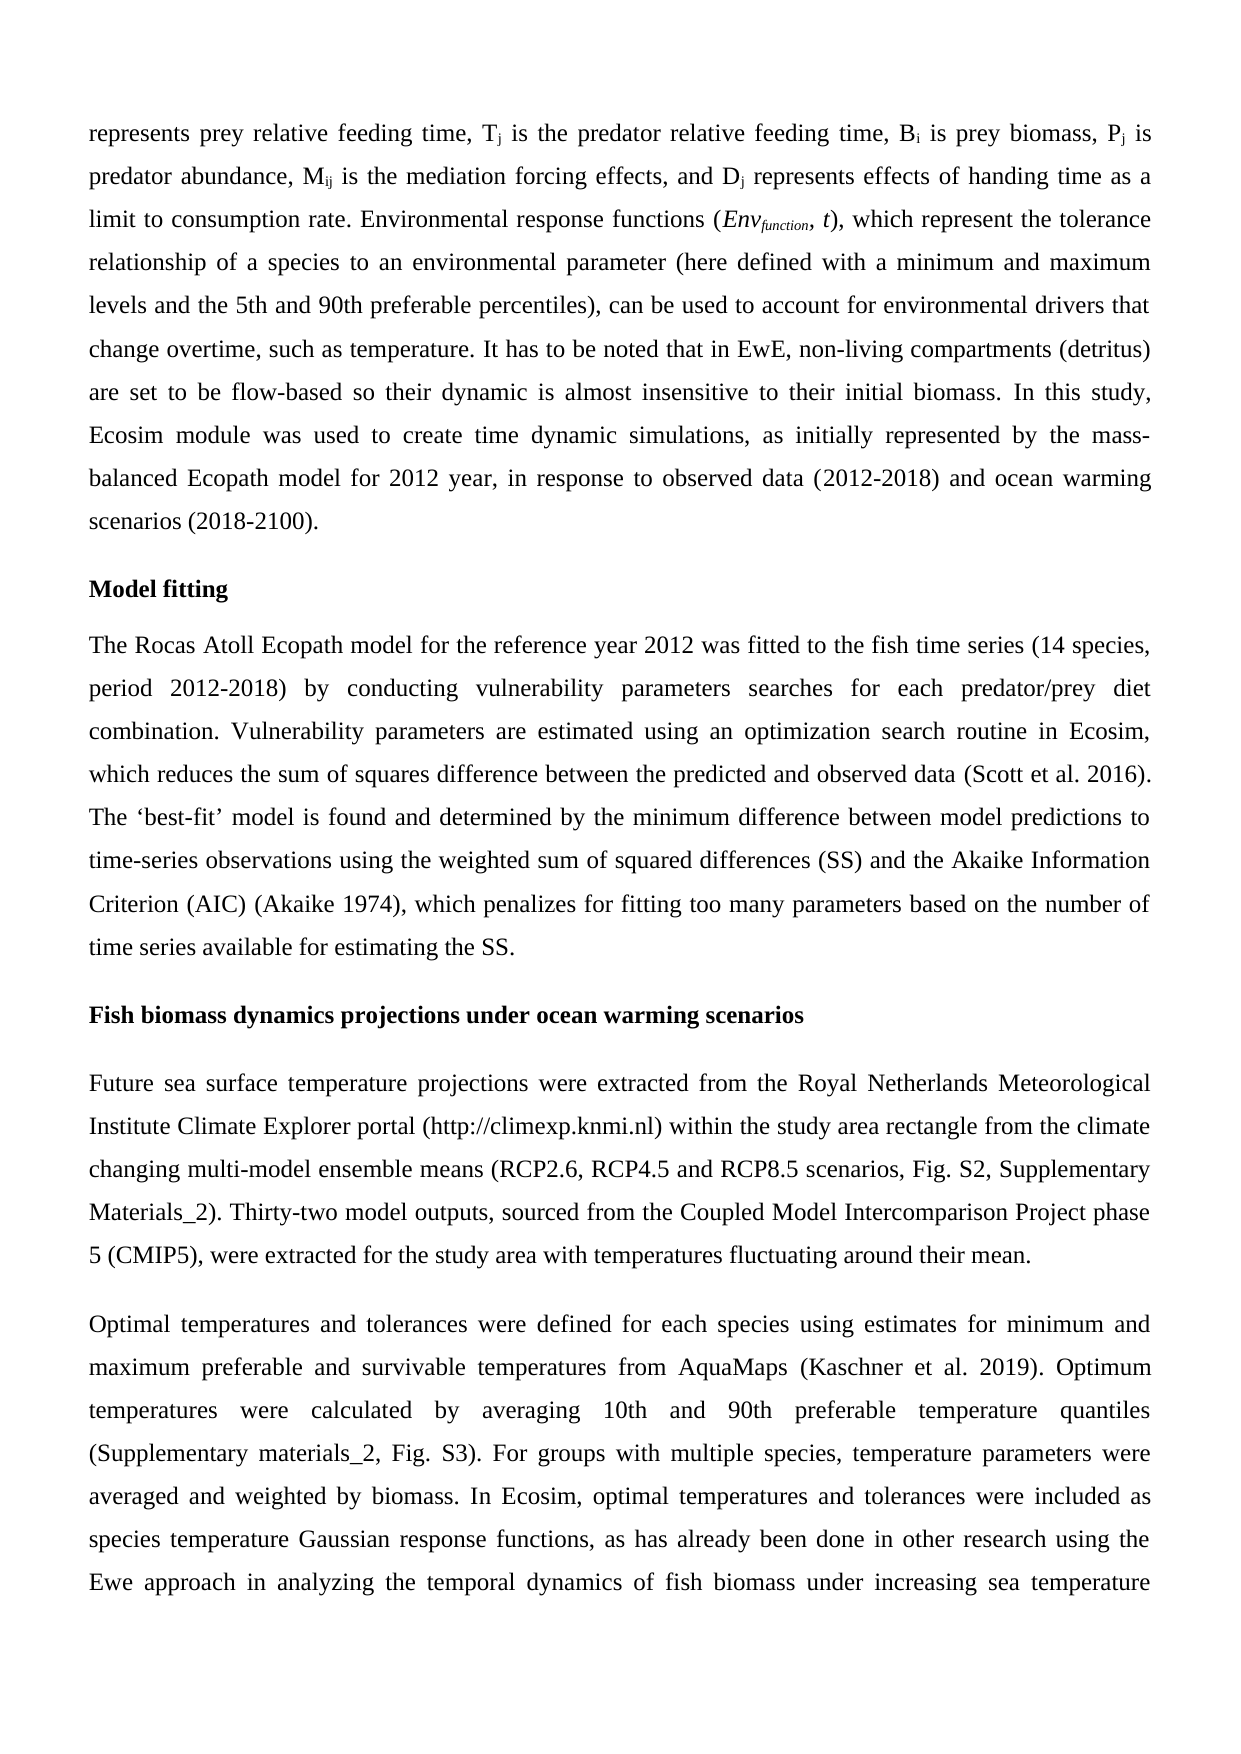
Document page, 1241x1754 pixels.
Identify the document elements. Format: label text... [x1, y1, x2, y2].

text Optimal temperatures and tolerances were defined for each species using estimates for minimum and maximum preferable and survivable temperatures from AquaMaps (Kaschner et al. 2019). Optimum temperatures were calculated by averaging 10th and 90th preferable temperature quantiles (Supplementary materials_2, Fig. S3). For groups with multiple species, temperature parameters were averaged and weighted by biomass. In Ecosim, optimal temperatures and tolerances were included as species temperature Gaussian response functions, as has already been done in other research using the Ewe approach in analyzing the temporal dynamics of fish biomass under increasing sea temperature [88, 1309, 1152, 1596]
text The Rocas Atoll Ecopath model for the reference year 2012 was fitted to the fish time series (14 species, period 2012-2018) by conducting vulnerability parameters searches for each predator/prey diet combination. Vulnerability parameters are estimated using an optimization search routine in Ecosim, which reduces the sum of squares difference between the predicted and observed data (Scott et al. 2016). The ‘best-fit’ model is found and determined by the minimum difference between model predictions to time-series observations using the weighted sum of squared differences (SS) and the Akaike Information Criterion (AIC) (Akaike 1974), which penalizes for fitting too many parameters based on the number of time series available for estimating the SS. [88, 630, 1152, 961]
text Model fitting [88, 574, 1152, 603]
text Fish biomass dynamics projections under ocean warming scenarios [88, 1000, 1152, 1029]
text represents prey relative feeding time, Tj is the predator relative feeding time, Bi is prey biomass, Pj is predator abundance, Mij is the mediation forcing effects, and Dj represents effects of handing time as a limit to consumption rate. Environmental response functions (Envfunction, t), which represent the tolerance relationship of a species to an environmental parameter (here defined with a minimum and maximum levels and the 5th and 90th preferable percentiles), can be used to account for environmental drivers that change overtime, such as temperature. It has to be noted that in EwE, non-living compartments (detritus) are set to be flow-based so their dynamic is almost insensitive to their initial biomass. In this study, Ecosim module was used to create time dynamic simulations, as initially represented by the mass-balanced Ecopath model for 2012 year, in response to observed data (2012-2018) and ocean warming scenarios (2018-2100). [88, 118, 1152, 535]
text Future sea surface temperature projections were extracted from the Royal Netherlands Meteorological Institute Climate Explorer portal (http://climexp.knmi.nl) within the study area rectangle from the climate changing multi-model ensemble means (RCP2.6, RCP4.5 and RCP8.5 scenarios, Fig. S2, Supplementary Materials_2). Thirty-two model outputs, sourced from the Coupled Model Intercomparison Project phase 5 (CMIP5), were extracted for the study area with temperatures fluctuating around their mean. [88, 1068, 1152, 1269]
